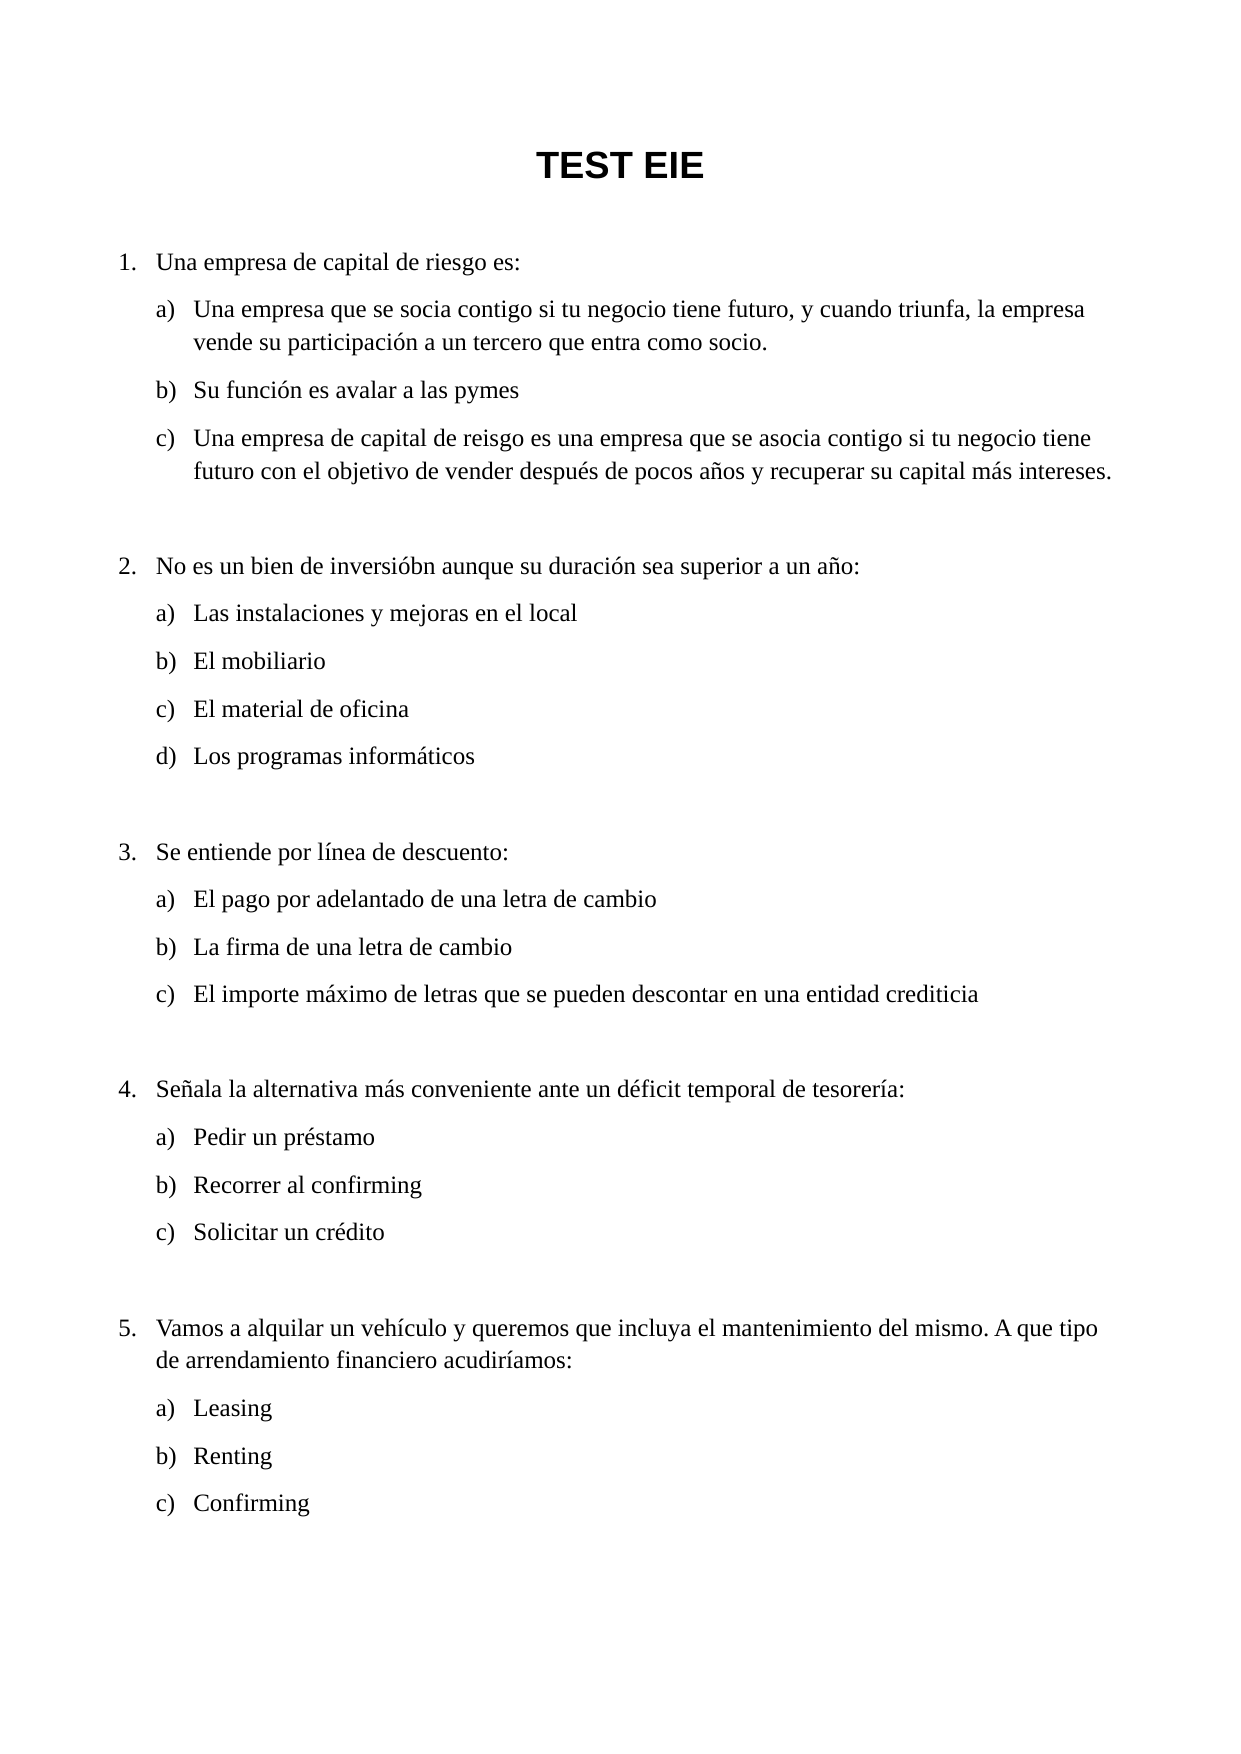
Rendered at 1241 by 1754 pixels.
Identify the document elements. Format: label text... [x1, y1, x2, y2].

list Recorrer al confirming [156, 1170, 1122, 1198]
list Una empresa de capital de riesgo es: [118, 247, 1122, 276]
list No es un bien de inversióbn aunque su duración sea superior a un año: [118, 551, 1122, 580]
subtitle TEST EIE [118, 143, 1122, 187]
list El mobiliario [156, 646, 1122, 675]
list Solicitar un crédito [156, 1217, 1122, 1246]
list El importe máximo de letras que se pueden descontar en una entidad crediticia [156, 979, 1122, 1008]
list Las instalaciones y mejoras en el local [156, 598, 1122, 627]
list La firma de una letra de cambio [156, 932, 1122, 961]
list Confirming [156, 1488, 1122, 1517]
list Pedir un préstamo [156, 1122, 1122, 1151]
list Leasing [156, 1393, 1122, 1422]
list El pago por adelantado de una letra de cambio [156, 884, 1122, 913]
list Señala la alternativa más conveniente ante un déficit temporal de tesorería: [118, 1074, 1122, 1103]
list Vamos a alquilar un vehículo y queremos que incluya el mantenimiento del mismo. A que tipo de arrendamiento financiero acudiríamos: [118, 1313, 1122, 1374]
list Los programas informáticos [156, 741, 1122, 770]
list Se entiende por línea de descuento: [118, 837, 1122, 865]
list Renting [156, 1441, 1122, 1469]
list El material de oficina [156, 694, 1122, 722]
list Su función es avalar a las pymes [156, 375, 1122, 404]
list Una empresa que se socia contigo si tu negocio tiene futuro, y cuando triunfa, la empresa vende su participación a un tercero que entra como socio. [156, 294, 1122, 356]
list Una empresa de capital de reisgo es una empresa que se asocia contigo si tu negocio tiene futuro con el objetivo de vender después de pocos años y recuperar su capital más intereses. [156, 423, 1122, 484]
